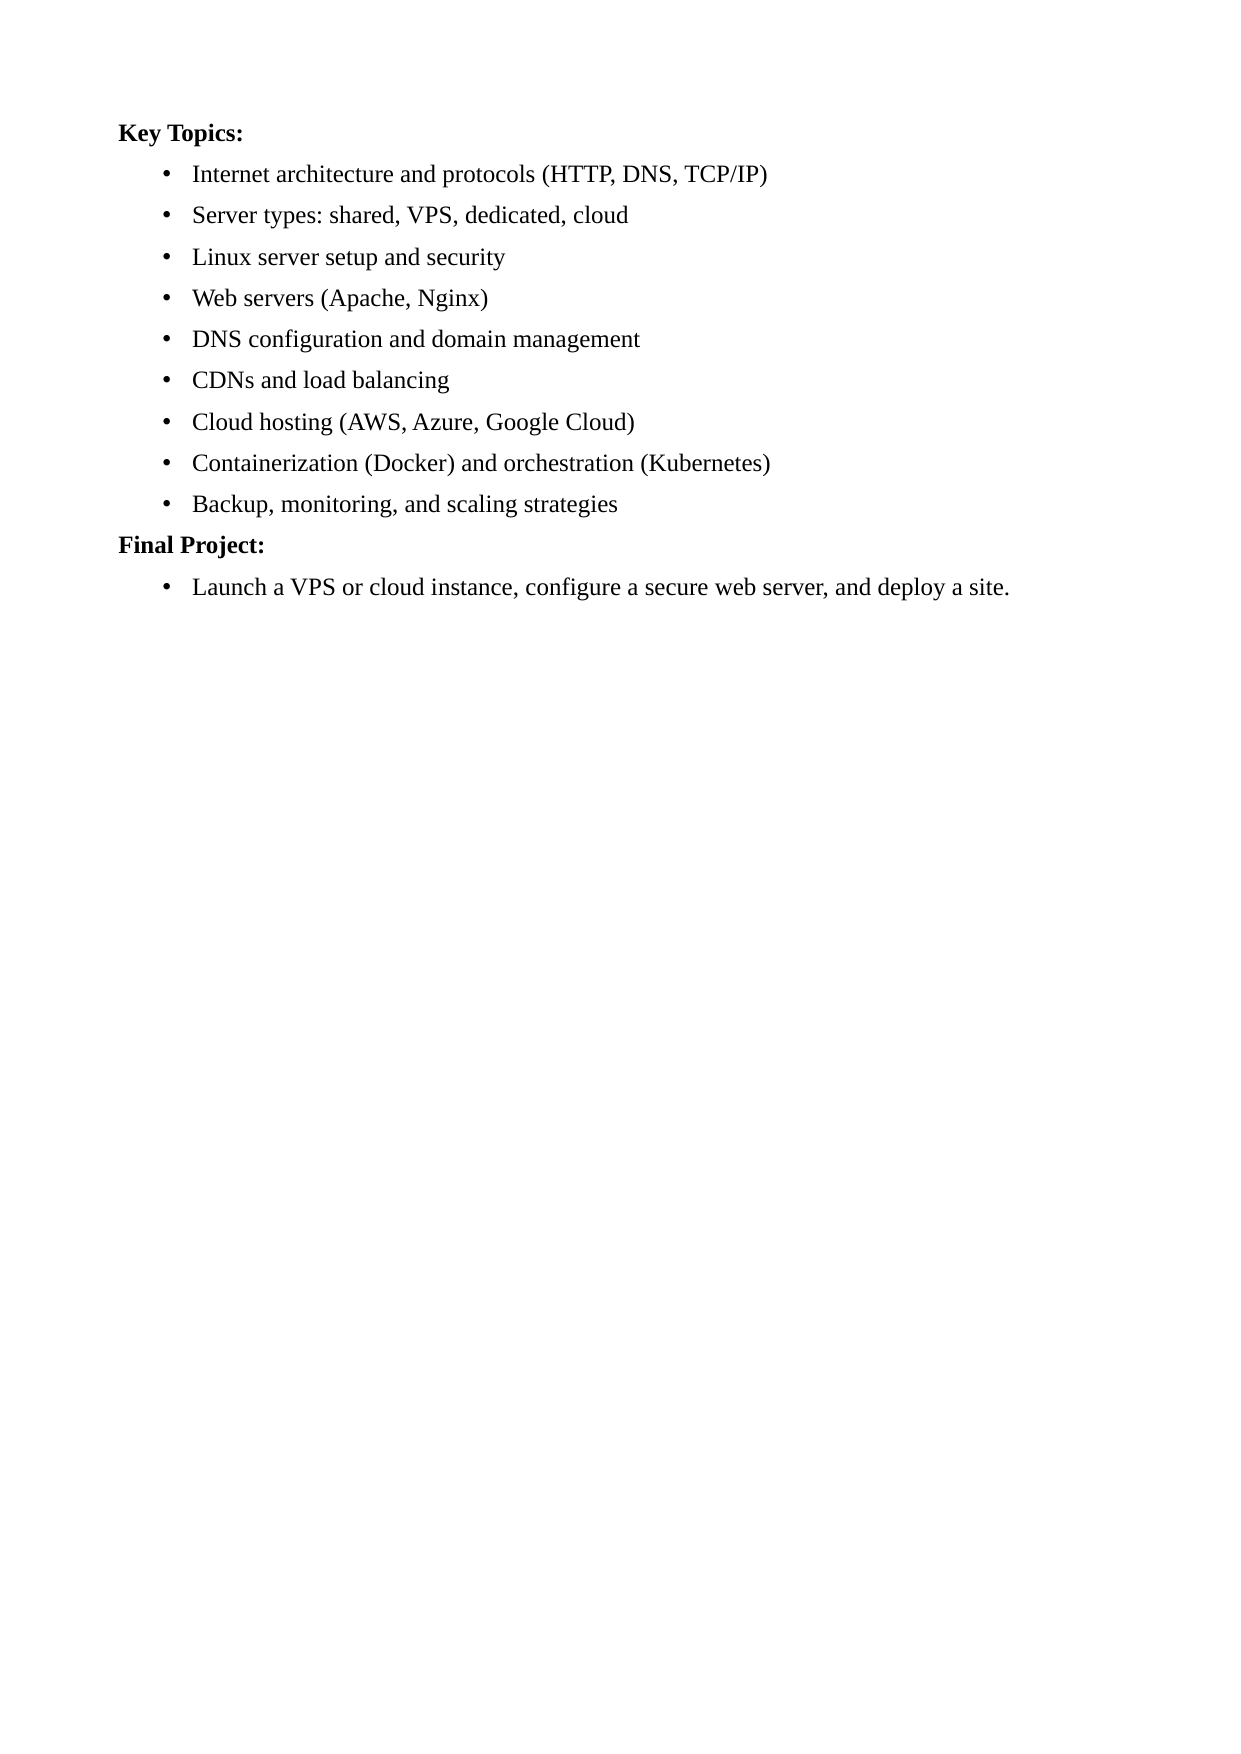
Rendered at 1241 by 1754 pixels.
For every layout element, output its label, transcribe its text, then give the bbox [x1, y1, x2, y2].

list CDNs and load balancing [162, 366, 1122, 394]
list Backup, monitoring, and scaling strategies [162, 489, 1122, 518]
text Key Topics: [118, 118, 1122, 147]
list DNS configuration and domain management [162, 324, 1122, 353]
list Linux server setup and security [162, 242, 1122, 271]
list Server types: shared, VPS, dedicated, cloud [162, 201, 1122, 229]
list Cloud hosting (AWS, Azure, Google Cloud) [162, 407, 1122, 436]
list Containerization (Docker) and orchestration (Kubernetes) [162, 448, 1122, 477]
text Final Project: [118, 531, 1122, 559]
list Launch a VPS or cloud instance, configure a secure web server, and deploy a site. [162, 572, 1122, 601]
list Internet architecture and protocols (HTTP, DNS, TCP/IP) [162, 159, 1122, 188]
list Web servers (Apache, Nginx) [162, 283, 1122, 312]
